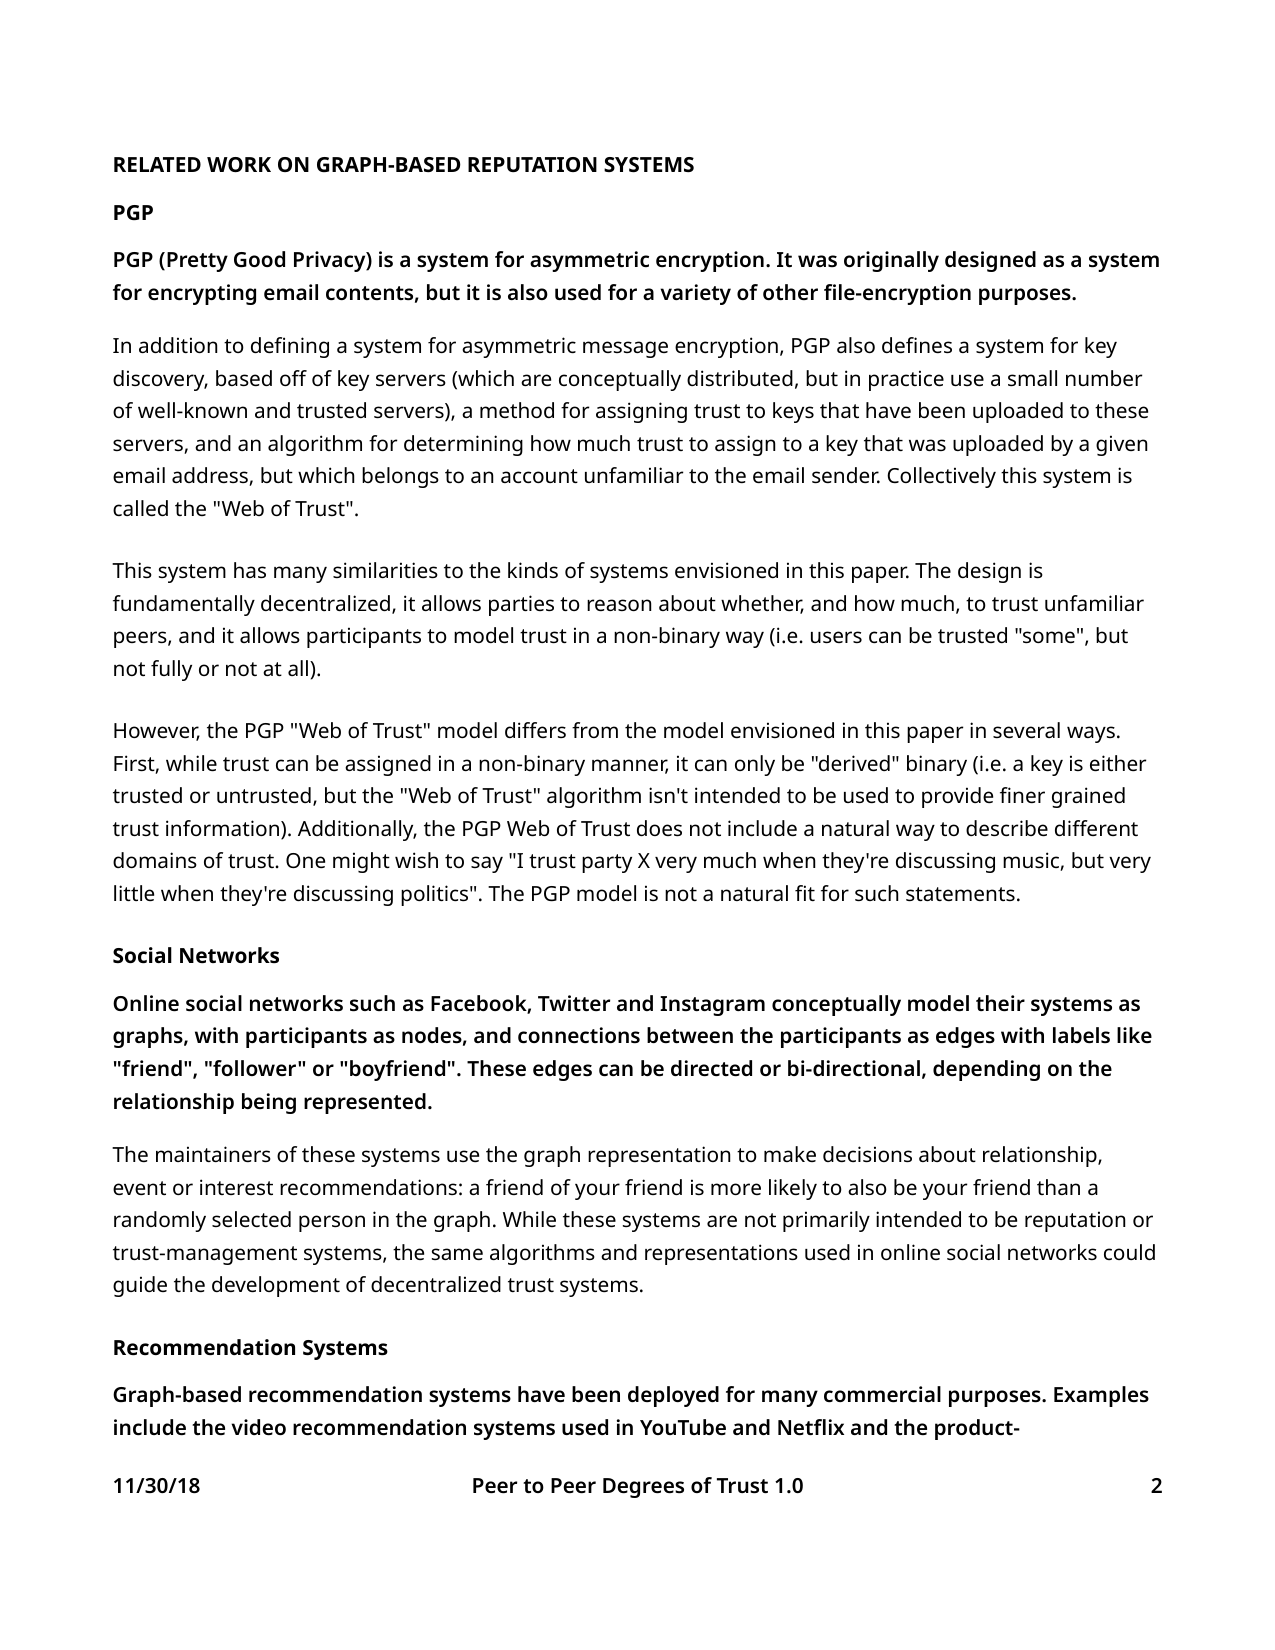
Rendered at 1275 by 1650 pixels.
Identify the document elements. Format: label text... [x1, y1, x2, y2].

text However, the PGP "Web of Trust" model differs from the model envisioned in this paper in several ways. First, while trust can be assigned in a non-binary manner, it can only be "derived" binary (i.e. a key is either trusted or untrusted, but the "Web of Trust" algorithm isn't intended to be used to provide finer grained trust information). Additionally, the PGP Web of Trust does not include a natural way to describe different domains of trust. One might wish to say "I trust party X very much when they're discussing music, but very little when they're discussing politics". The PGP model is not a natural fit for such statements. [112, 716, 1162, 908]
text PGP (Pretty Good Privacy) is a system for asymmetric encryption. It was originally designed as a system for encrypting email contents, but it is also used for a variety of other file-encryption purposes. [112, 245, 1162, 306]
text The maintainers of these systems use the graph representation to make decisions about relationship, event or interest recommendations: a friend of your friend is more likely to also be your friend than a randomly selected person in the graph. While these systems are not primarily intended to be reputation or trust-management systems, the same algorithms and representations used in online social networks could guide the development of decentralized trust systems. [112, 1140, 1162, 1299]
subtitle Related Work on Graph-Based Reputation Systems [112, 150, 1162, 178]
text In addition to defining a system for asymmetric message encryption, PGP also defines a system for key discovery, based off of key servers (which are conceptually distributed, but in practice use a small number of well-known and trusted servers), a method for assigning trust to keys that have been uploaded to these servers, and an algorithm for determining how much trust to assign to a key that was uploaded by a given email address, but which belongs to an account unfamiliar to the email sender. Collectively this system is called the "Web of Trust". [112, 331, 1162, 523]
text This system has many similarities to the kinds of systems envisioned in this paper. The design is fundamentally decentralized, it allows parties to reason about whether, and how much, to trust unfamiliar peers, and it allows participants to model trust in a non-binary way (i.e. users can be trusted "some", but not fully or not at all). [112, 556, 1162, 683]
subtitle Social Networks [112, 941, 1162, 970]
text Graph-based recommendation systems have been deployed for many commercial purposes. Examples include the video recommendation systems used in YouTube and Netflix and the product- [112, 1380, 1162, 1441]
text Online social networks such as Facebook, Twitter and Instagram conceptually model their systems as graphs, with participants as nodes, and connections between the participants as edges with labels like "friend", "follower" or "boyfriend". These edges can be directed or bi-directional, depending on the relationship being represented. [112, 989, 1162, 1115]
subtitle PGP [112, 198, 1162, 226]
subtitle Recommendation Systems [112, 1333, 1162, 1361]
